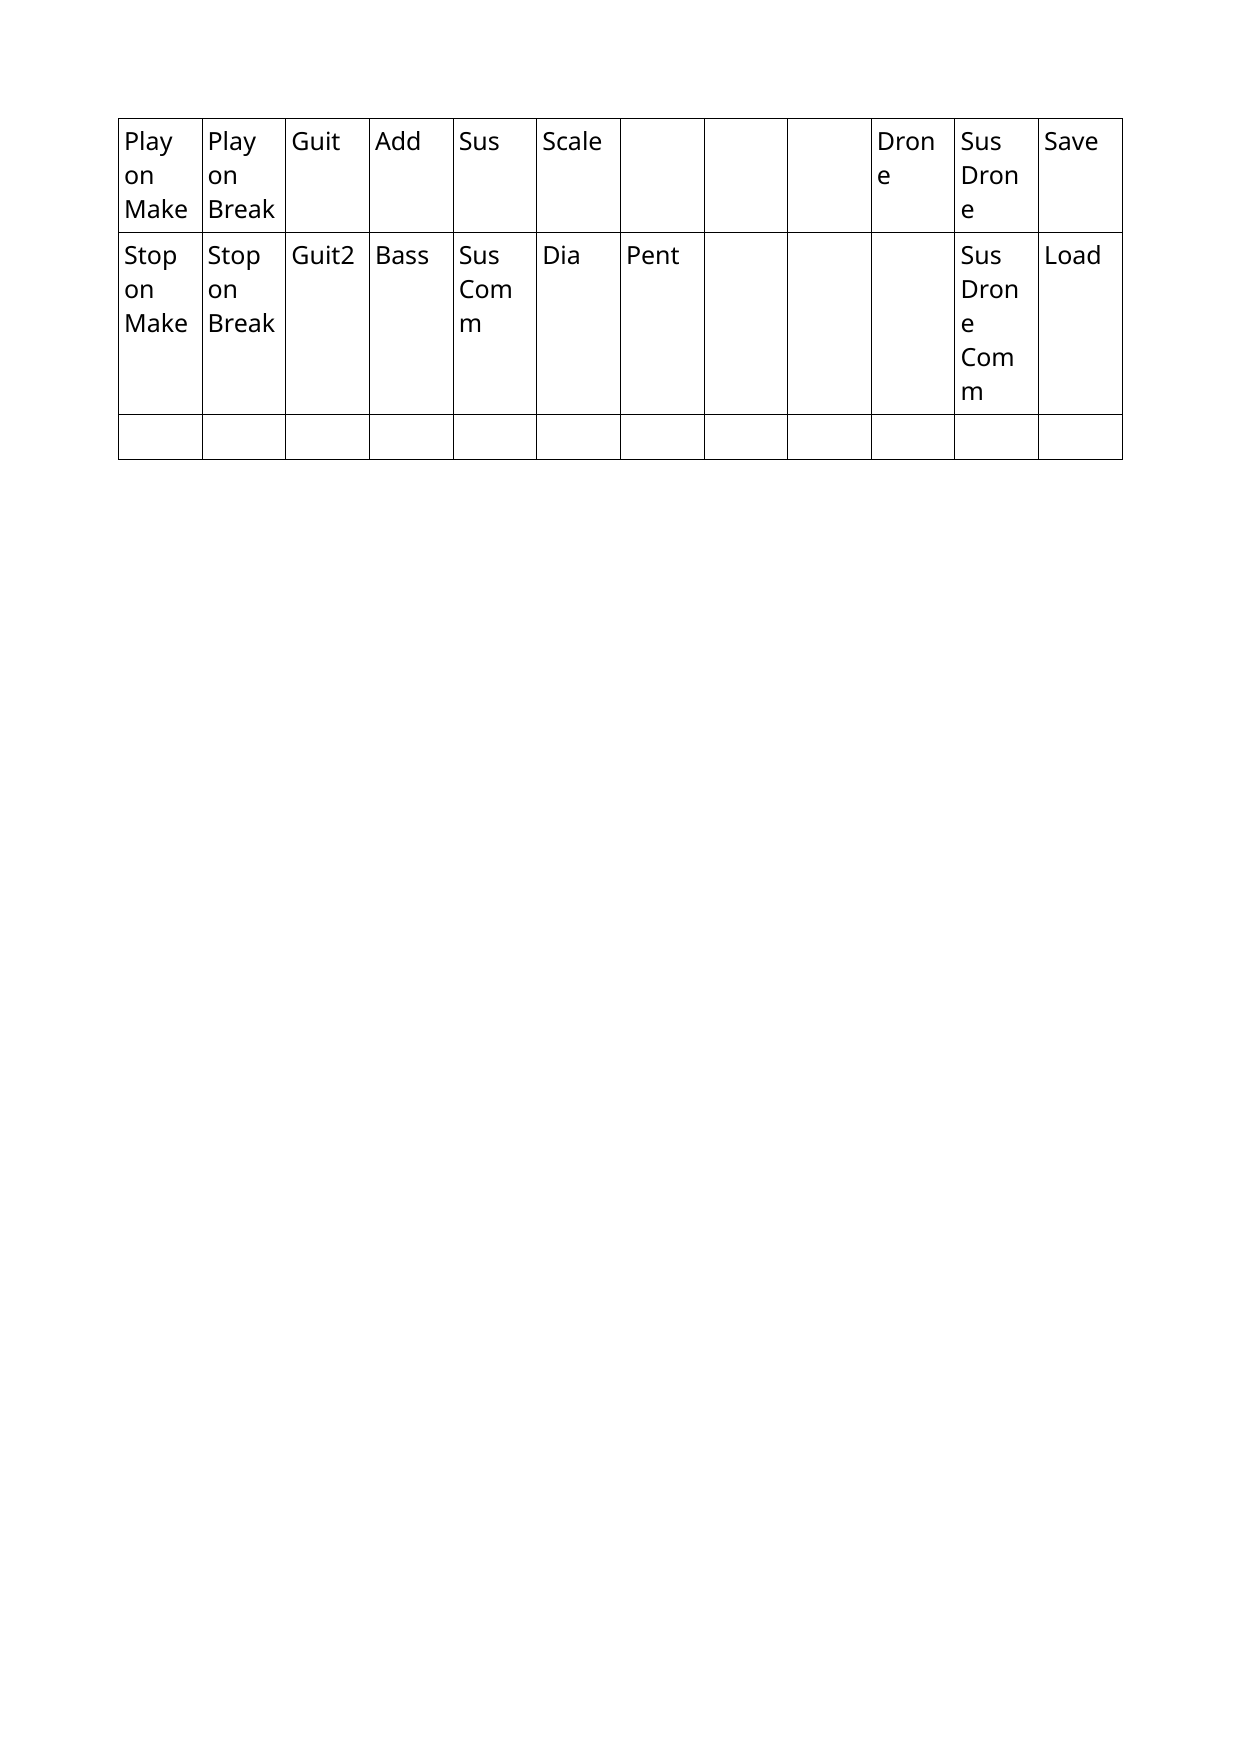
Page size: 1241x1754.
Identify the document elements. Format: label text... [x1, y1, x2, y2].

table_header Save [1039, 119, 1122, 232]
table_cell [955, 415, 1038, 459]
table_cell Bass [370, 233, 453, 414]
table_header [705, 119, 787, 232]
table_cell Pent [621, 233, 704, 414]
table_cell [788, 233, 871, 414]
table_cell [454, 415, 536, 459]
table_cell Dia [537, 233, 620, 414]
table_cell Guit2 [286, 233, 369, 414]
table_header Drone [872, 119, 954, 232]
table_header Scale [537, 119, 620, 232]
table_header [621, 119, 704, 232]
table_cell [705, 233, 787, 414]
table_cell [705, 415, 787, 459]
table_cell [119, 415, 202, 459]
table_cell [370, 415, 453, 459]
table_cell [537, 415, 620, 459]
table_header Play on Make [119, 119, 202, 232]
table_header Sus [454, 119, 536, 232]
table_header Sus Drone [955, 119, 1038, 232]
table_cell Sus Comm [454, 233, 536, 414]
table_cell Stop on Make [119, 233, 202, 414]
table_cell [872, 233, 954, 414]
table_cell [621, 415, 704, 459]
table_cell [788, 415, 871, 459]
table_cell [203, 415, 285, 459]
table_cell [1039, 415, 1122, 459]
table_header [788, 119, 871, 232]
table_cell Sus Drone Comm [955, 233, 1038, 414]
table_cell [872, 415, 954, 459]
table_cell [286, 415, 369, 459]
table_header Play on Break [203, 119, 285, 232]
table_cell Load [1039, 233, 1122, 414]
table_cell Stop on Break [203, 233, 285, 414]
table_header Guit [286, 119, 369, 232]
table_header Add [370, 119, 453, 232]
